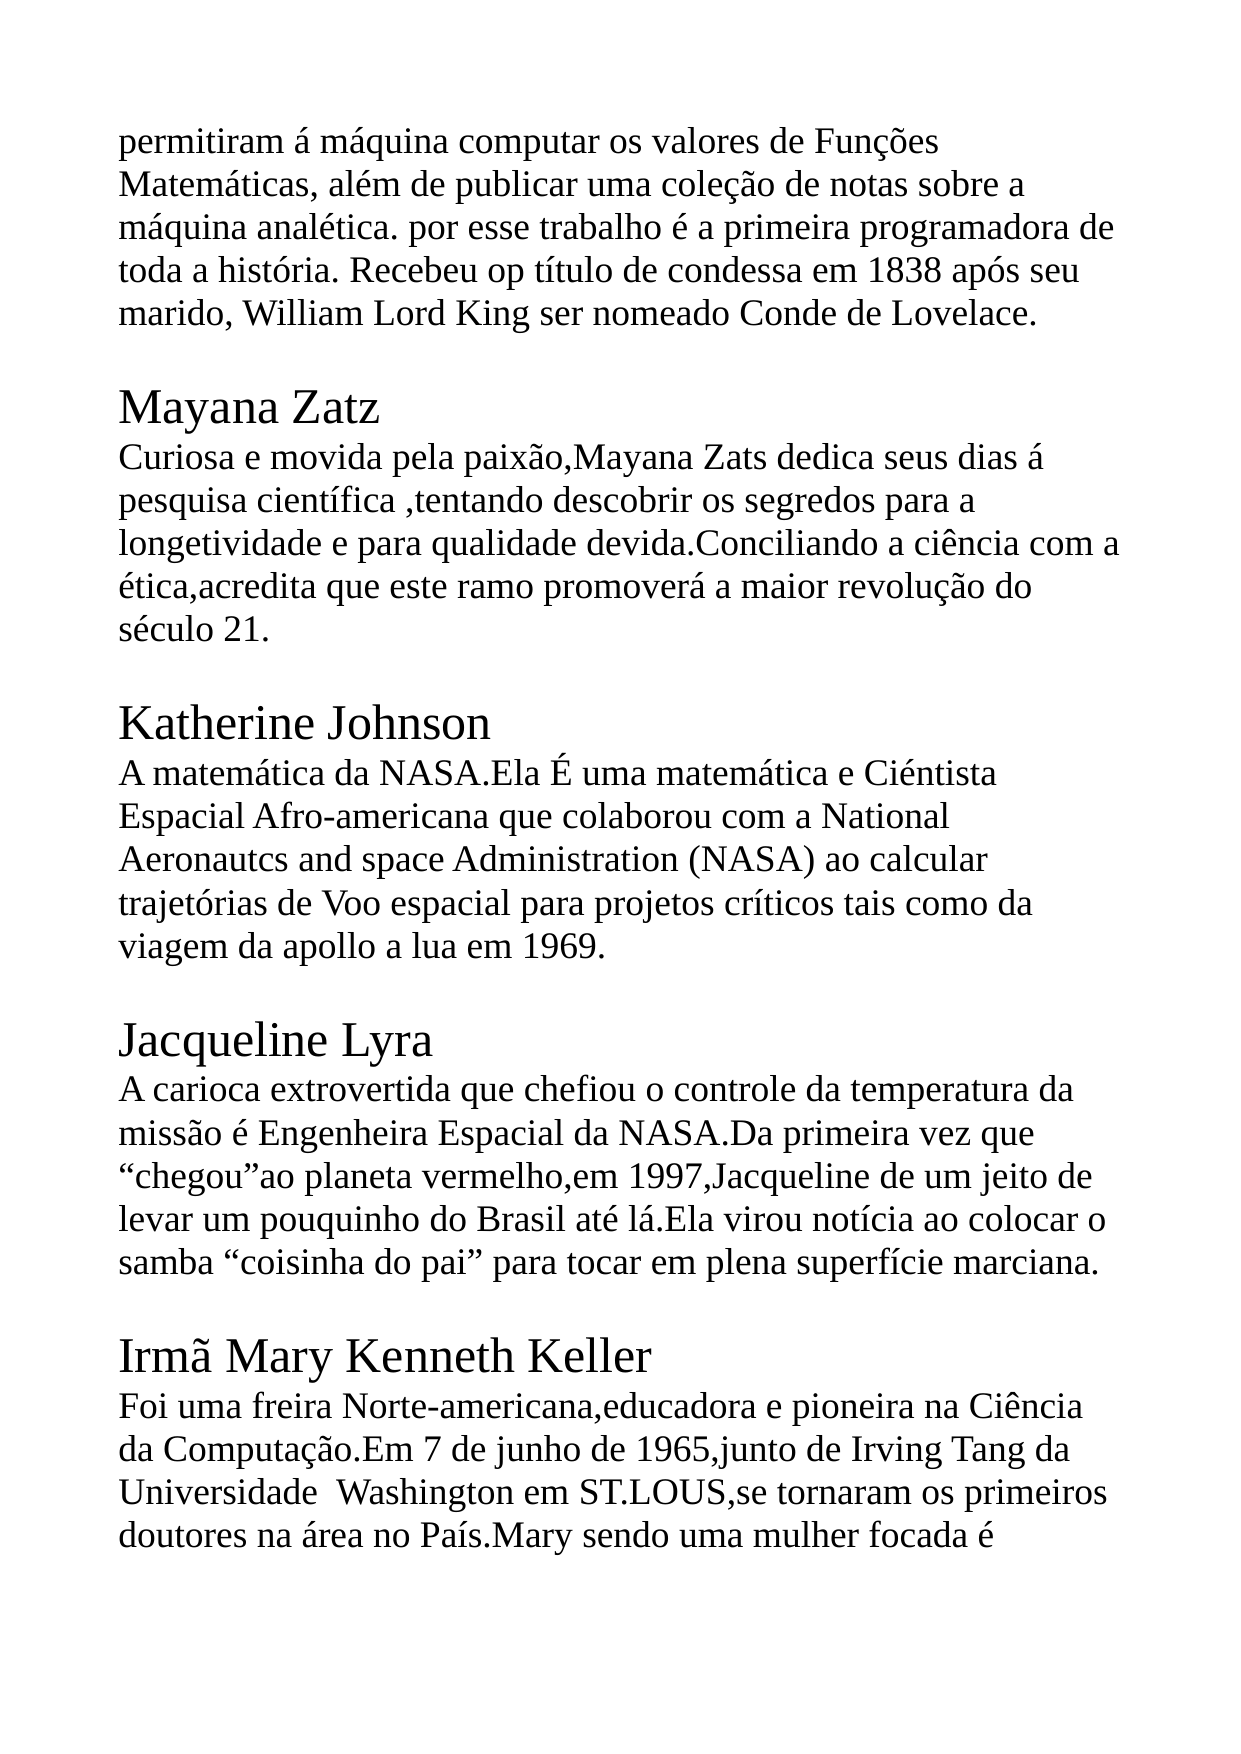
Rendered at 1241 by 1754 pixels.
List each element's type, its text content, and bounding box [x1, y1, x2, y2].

text Katherine Johnson [118, 693, 1122, 751]
text Curiosa e movida pela paixão,Mayana Zats dedica seus dias á pesquisa científica ,tentando descobrir os segredos para a longetividade e para qualidade devida.Conciliando a ciência com a ética,acredita que este ramo promoverá a maior revolução do século 21. [118, 434, 1122, 650]
text Jacqueline Lyra [118, 1009, 1122, 1067]
text A carioca extrovertida que chefiou o controle da temperatura da missão é Engenheira Espacial da NASA.Da primeira vez que “chegou”ao planeta vermelho,em 1997,Jacqueline de um jeito de levar um pouquinho do Brasil até lá.Ela virou notícia ao colocar o samba “coisinha do pai” para tocar em plena superfície marciana. [118, 1067, 1122, 1282]
text permitiram á máquina computar os valores de Funções Matemáticas, além de publicar uma coleção de notas sobre a máquina analética. por esse trabalho é a primeira programadora de toda a história. Recebeu op título de condessa em 1838 após seu marido, William Lord King ser nomeado Conde de Lovelace. [118, 118, 1122, 334]
text Foi uma freira Norte-americana,educadora e pioneira na Ciência da Computação.Em 7 de junho de 1965,junto de Irving Tang da Universidade Washington em ST.LOUS,se tornaram os primeiros doutores na área no País.Mary sendo uma mulher focada é [118, 1383, 1122, 1556]
text Irmã Mary Kenneth Keller [118, 1326, 1122, 1383]
text A matemática da NASA.Ela É uma matemática e Ciéntista Espacial Afro-americana que colaborou com a National Aeronautcs and space Administration (NASA) ao calcular trajetórias de Voo espacial para projetos críticos tais como da viagem da apollo a lua em 1969. [118, 751, 1122, 966]
text Mayana Zatz [118, 377, 1122, 434]
